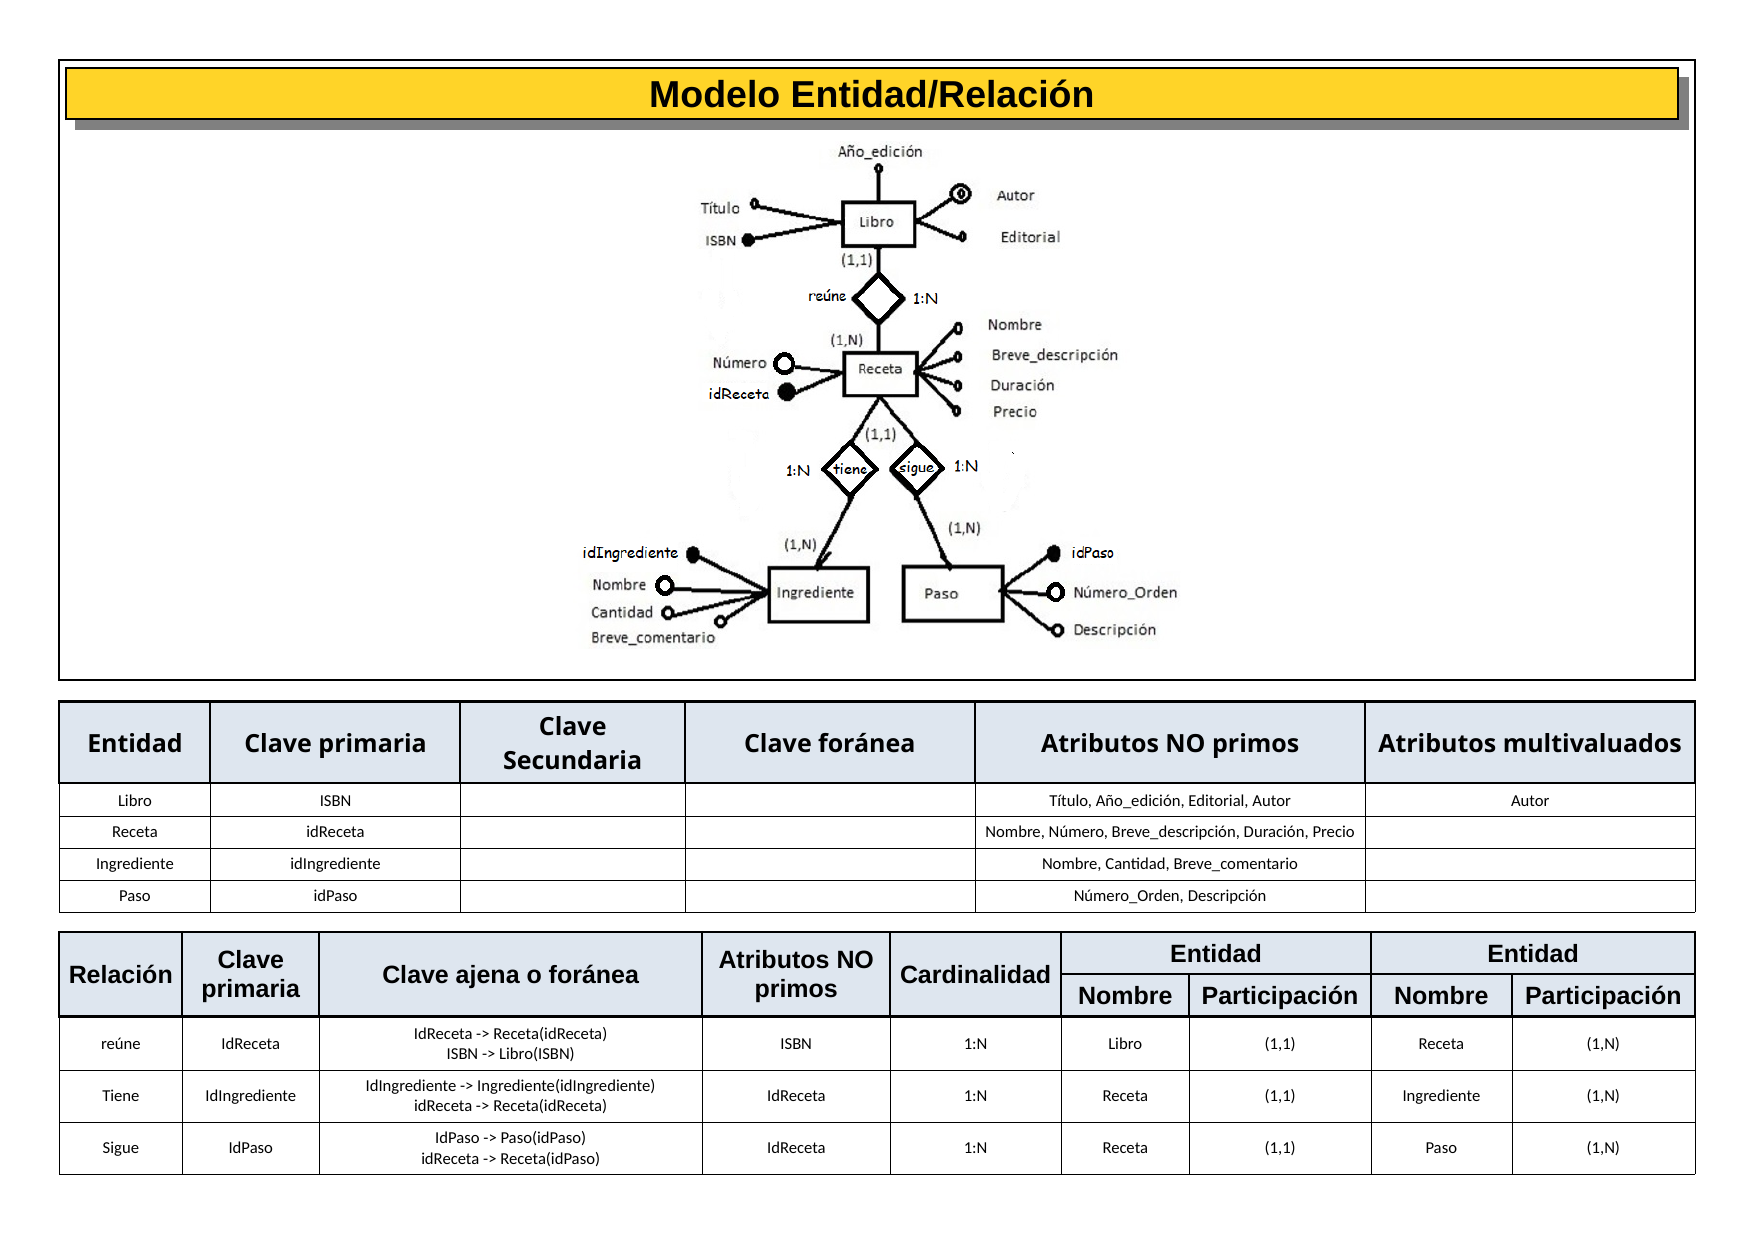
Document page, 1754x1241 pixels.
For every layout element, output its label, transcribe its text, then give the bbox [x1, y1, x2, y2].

table_cell Receta [1062, 1071, 1189, 1122]
table_cell Número_Orden, Descripción [976, 881, 1365, 912]
table_cell [1366, 881, 1695, 912]
table_cell idIngrediente [211, 849, 460, 880]
table_cell Participación [1513, 975, 1694, 1015]
table_cell (1,N) [1513, 1123, 1695, 1174]
table_header Clave ajena o foránea [320, 933, 701, 1015]
table_cell (1,1) [1190, 1123, 1371, 1174]
table_cell Nombre [1062, 975, 1188, 1015]
table_cell IdReceta -> Receta(idReceta) ISBN -> Libro(ISBN) [320, 1018, 702, 1069]
table_cell Participación [1190, 975, 1370, 1015]
table_cell (1,1) [1190, 1018, 1371, 1069]
picture [573, 141, 1181, 649]
table_header Cardinalidad [891, 933, 1060, 1015]
table_cell Libro [60, 784, 210, 816]
table_cell IdReceta [703, 1123, 890, 1174]
table_header Atributos multivaluados [1366, 703, 1694, 782]
table_header Clave primaria [211, 703, 459, 782]
table_cell Tiene [60, 1071, 182, 1122]
table_cell (1,1) [1190, 1071, 1371, 1122]
table_cell Sigue [60, 1123, 182, 1174]
table_cell [461, 849, 685, 880]
table_cell Nombre, Número, Breve_descripción, Duración, Precio [976, 817, 1365, 848]
table_cell [461, 817, 685, 848]
table_cell ISBN [703, 1018, 890, 1069]
table_cell [686, 784, 975, 816]
table_cell Libro [1062, 1018, 1189, 1069]
table_header Relación [60, 933, 181, 1015]
table_cell [461, 881, 685, 912]
table_cell [686, 881, 975, 912]
table_cell IdIngrediente [183, 1071, 319, 1122]
table_cell [461, 784, 685, 816]
table_cell Ingrediente [1372, 1071, 1512, 1122]
table_cell [1366, 817, 1695, 848]
table_cell 1:N [891, 1071, 1061, 1122]
table_cell 1:N [891, 1018, 1061, 1069]
table_header Atributos NO primos [703, 933, 889, 1015]
table_cell Autor [1366, 784, 1695, 816]
table_cell IdPaso [183, 1123, 319, 1174]
table_cell Paso [60, 881, 210, 912]
table_cell IdIngrediente -> Ingrediente(idIngrediente) idReceta -> Receta(idReceta) [320, 1071, 702, 1122]
table_cell Receta [1372, 1018, 1512, 1069]
table_header Modelo Entidad/Relación [60, 61, 1694, 136]
table_cell [1366, 849, 1695, 880]
table_cell reúne [60, 1018, 182, 1069]
table_header Clave Secundaria [461, 703, 684, 782]
table_header Clave primaria [183, 933, 318, 1015]
table_header Entidad [1372, 933, 1694, 973]
table_header Clave foránea [686, 703, 974, 782]
table_cell ISBN [211, 784, 460, 816]
table_cell idReceta [211, 817, 460, 848]
table_cell Receta [60, 817, 210, 848]
table_cell Paso [1372, 1123, 1512, 1174]
table_cell Receta [1062, 1123, 1189, 1174]
table_cell 1:N [891, 1123, 1061, 1174]
table_cell IdReceta [183, 1018, 319, 1069]
table_cell Título, Año_edición, Editorial, Autor [976, 784, 1365, 816]
table_cell IdPaso -> Paso(idPaso) idReceta -> Receta(idPaso) [320, 1123, 702, 1174]
table_cell [686, 817, 975, 848]
table_cell (1,N) [1513, 1018, 1695, 1069]
table_cell [686, 849, 975, 880]
table_header Atributos NO primos [976, 703, 1364, 782]
table_cell (1,N) [1513, 1071, 1695, 1122]
table_cell idPaso [211, 881, 460, 912]
table_cell [60, 136, 1694, 679]
table_cell Nombre [1372, 975, 1511, 1015]
table_header Entidad [1062, 933, 1370, 973]
table_cell Nombre, Cantidad, Breve_comentario [976, 849, 1365, 880]
table_cell IdReceta [703, 1071, 890, 1122]
table_header Entidad [60, 703, 209, 782]
table_cell Ingrediente [60, 849, 210, 880]
